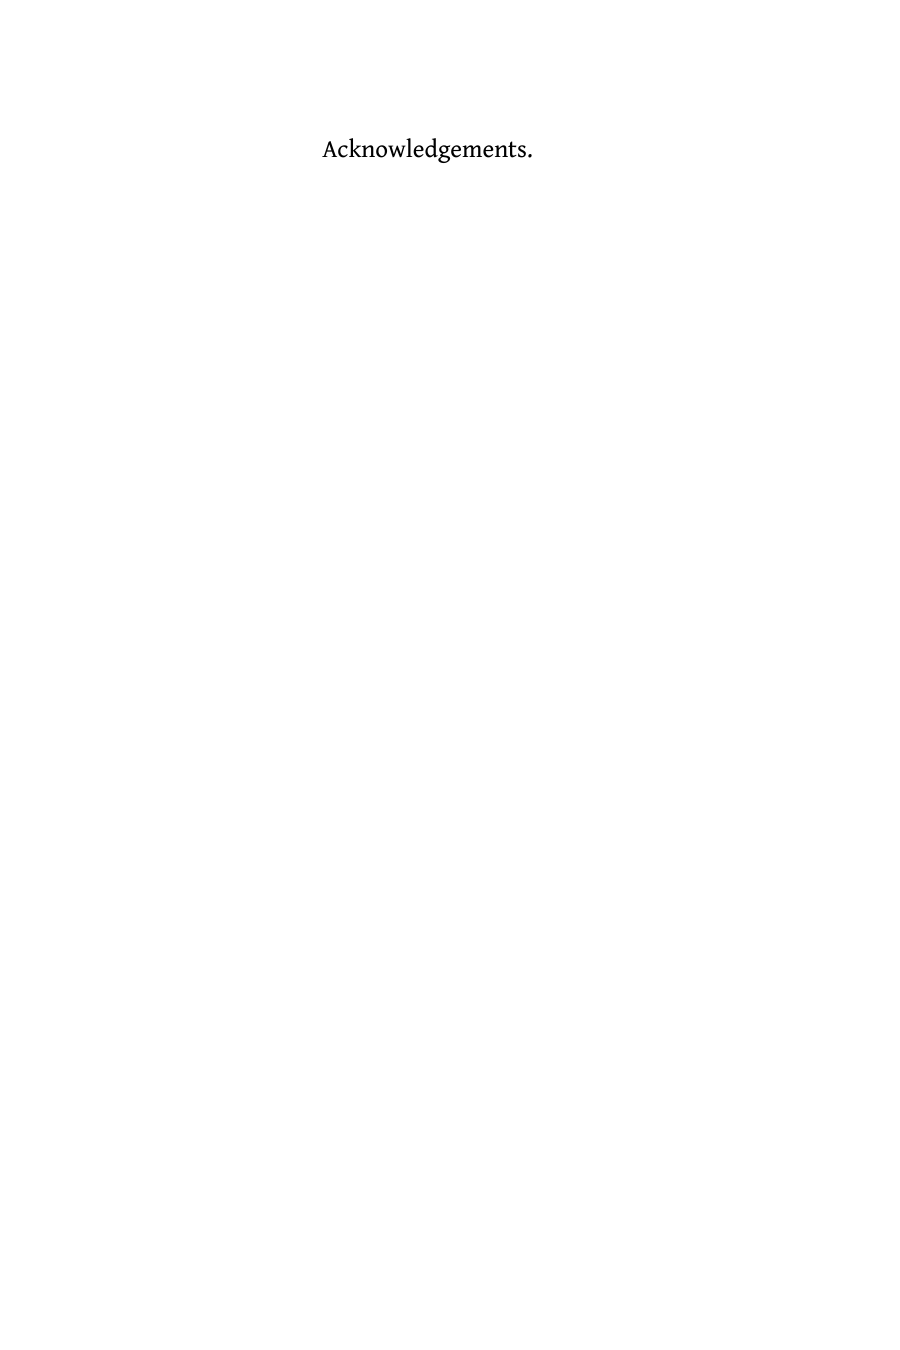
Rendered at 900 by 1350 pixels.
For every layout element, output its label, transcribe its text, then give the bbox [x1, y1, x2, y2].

text Acknowledgements. [75, 135, 780, 164]
